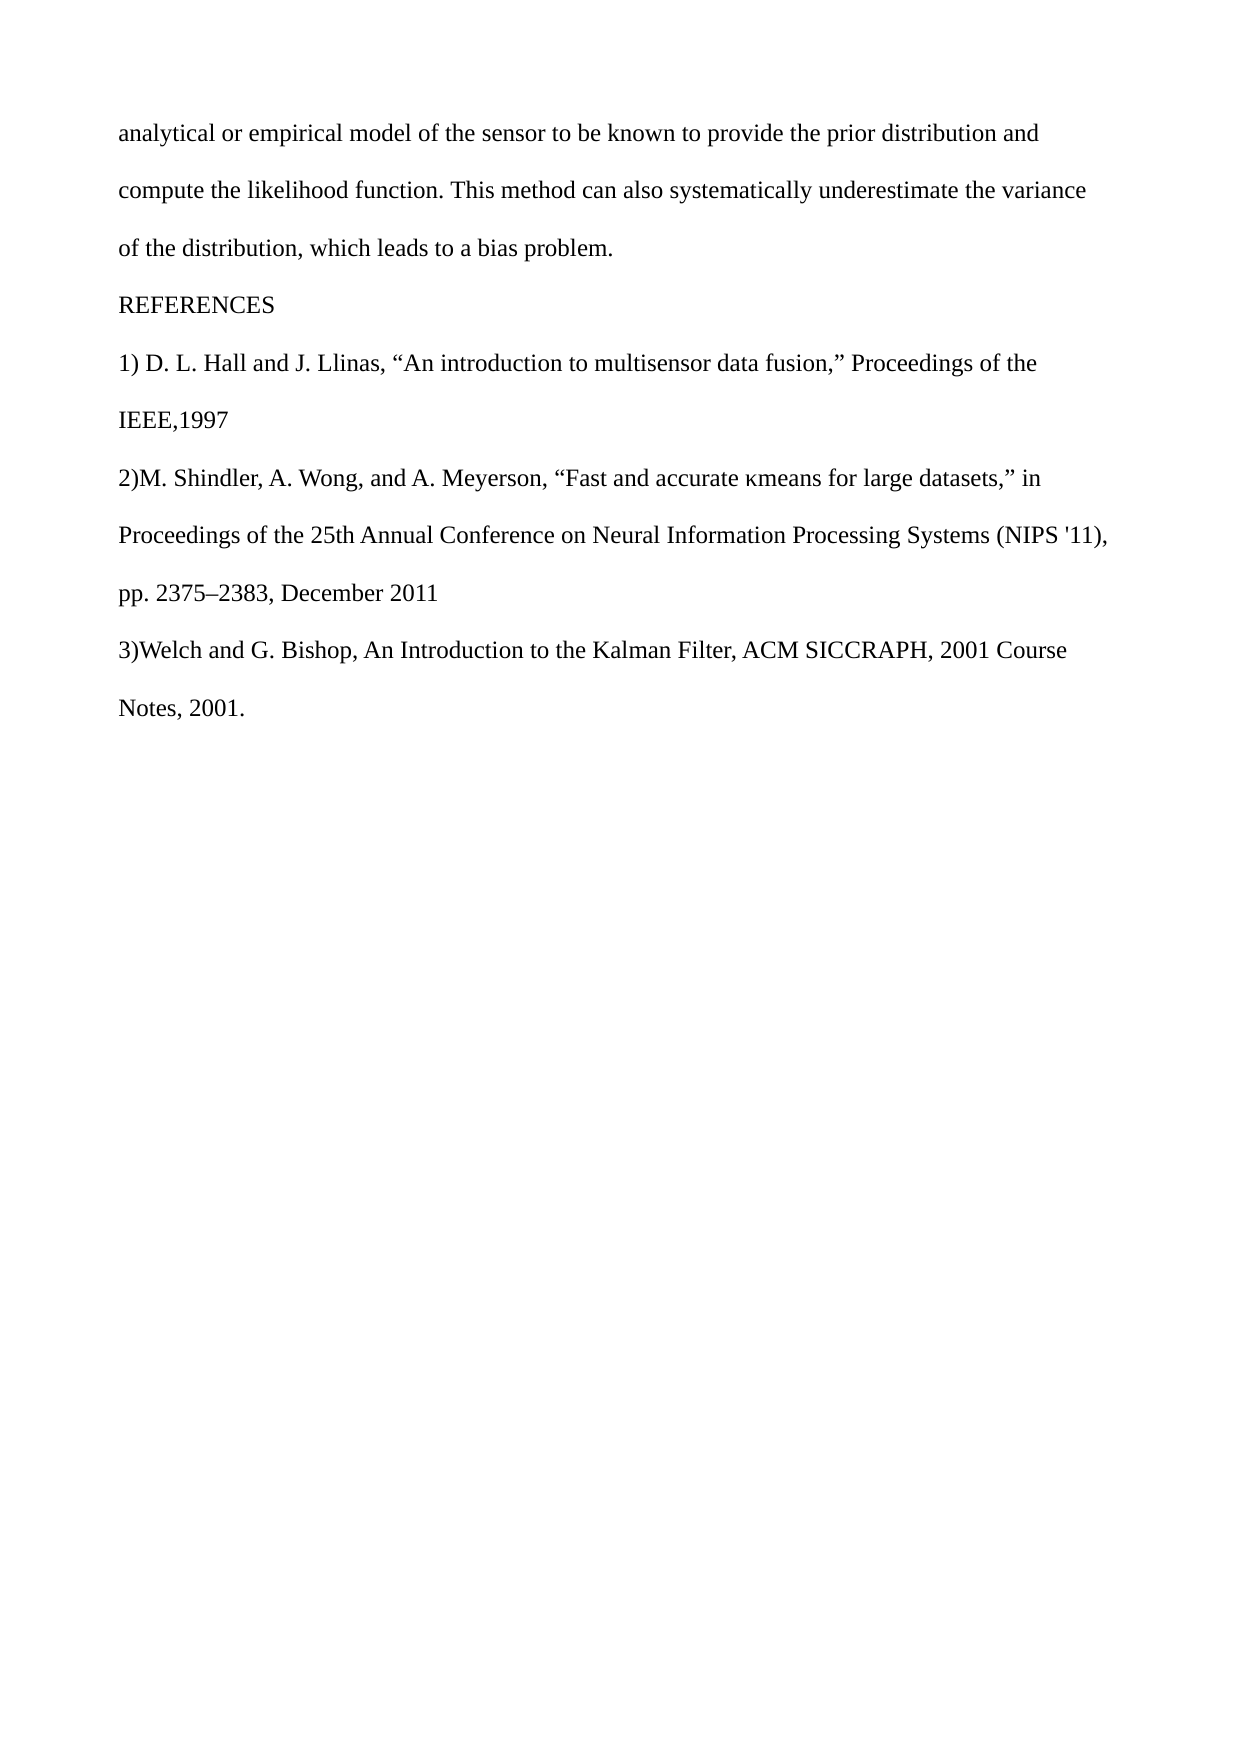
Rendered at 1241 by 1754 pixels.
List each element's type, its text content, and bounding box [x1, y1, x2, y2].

text compute the likelihood function. This method can also systematically underestimate the variance [118, 176, 1122, 204]
text pp. 2375–2383, December 2011 [118, 578, 1122, 607]
text Notes, 2001. [118, 693, 1122, 722]
text IEEE,1997 [118, 406, 1122, 434]
text analytical or empirical model of the sensor to be known to provide the prior distribution and [118, 118, 1122, 147]
text 2)M. Shindler, A. Wong, and A. Meyerson, “Fast and accurate κ­means for large datasets,” in [118, 463, 1122, 492]
text 3)Welch and G. Bishop, An Introduction to the Kalman Filter, ACM SIC­CRAPH, 2001 Course [118, 636, 1122, 664]
text REFERENCES [118, 291, 1122, 319]
text Proceedings of the 25th Annual Conference on Neural Information Processing Systems (NIPS '11), [118, 521, 1122, 549]
text 1) D. L. Hall and J. Llinas, “An introduction to multisensor data fusion,” Proceedings of the [118, 348, 1122, 377]
text of the distribution, which leads to a bias problem. [118, 233, 1122, 262]
